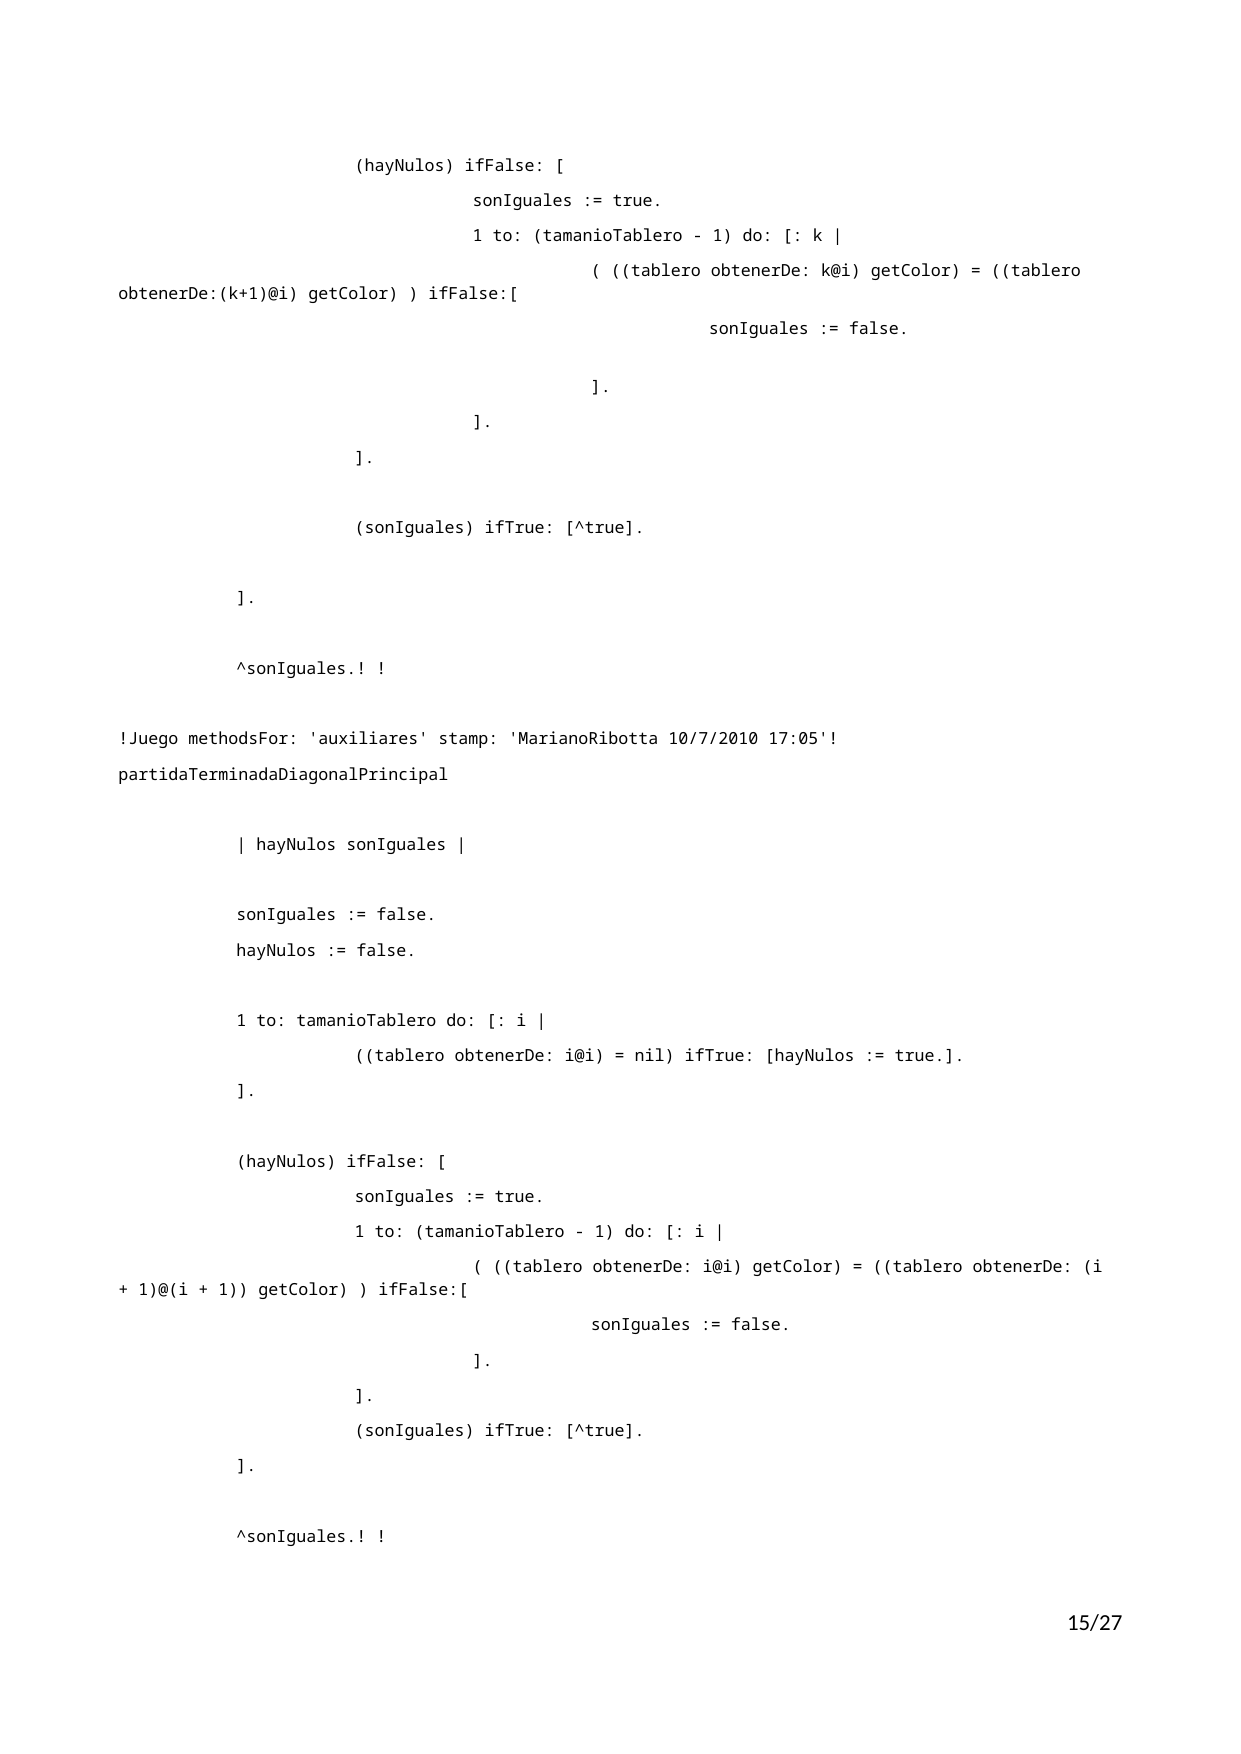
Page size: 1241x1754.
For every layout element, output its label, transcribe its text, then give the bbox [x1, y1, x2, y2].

text ]. [118, 1079, 1122, 1102]
text ]. [118, 1383, 1122, 1406]
text 1 to: (tamanioTablero - 1) do: [: i | [118, 1220, 1122, 1242]
text partidaTerminadaDiagonalPrincipal [118, 762, 1122, 785]
text ( ((tablero obtenerDe: k@i) getColor) = ((tablero obtenerDe:(k+1)@i) getColor) ) ifFalse:[ [118, 259, 1122, 304]
text 1 to: (tamanioTablero - 1) do: [: k | [118, 224, 1122, 246]
text (hayNulos) ifFalse: [ [118, 1149, 1122, 1172]
text ]. [118, 1348, 1122, 1371]
text ]. [118, 445, 1122, 468]
text ( ((tablero obtenerDe: i@i) getColor) = ((tablero obtenerDe: (i + 1)@(i + 1)) getColor) ) ifFalse:[ [118, 1255, 1122, 1300]
text !Juego methodsFor: 'auxiliares' stamp: 'MarianoRibotta 10/7/2010 17:05'! [118, 727, 1122, 749]
text ]. [118, 586, 1122, 609]
text sonIguales := false. [118, 1313, 1122, 1336]
text | hayNulos sonIguales | [118, 832, 1122, 855]
text ]. [118, 1454, 1122, 1476]
text (hayNulos) ifFalse: [ [118, 153, 1122, 176]
text sonIguales := true. [118, 188, 1122, 211]
text (sonIguales) ifTrue: [^true]. [118, 1418, 1122, 1441]
text (sonIguales) ifTrue: [^true]. [118, 516, 1122, 538]
text hayNulos := false. [118, 938, 1122, 961]
text 1 to: tamanioTablero do: [: i | [118, 1008, 1122, 1031]
text sonIguales := false. [118, 903, 1122, 926]
text ]. [118, 375, 1122, 397]
text ^sonIguales.! ! [118, 1524, 1122, 1547]
text sonIguales := false. [118, 317, 1122, 362]
text sonIguales := true. [118, 1184, 1122, 1207]
text ((tablero obtenerDe: i@i) = nil) ifTrue: [hayNulos := true.]. [118, 1044, 1122, 1066]
text ^sonIguales.! ! [118, 656, 1122, 679]
text ]. [118, 410, 1122, 433]
